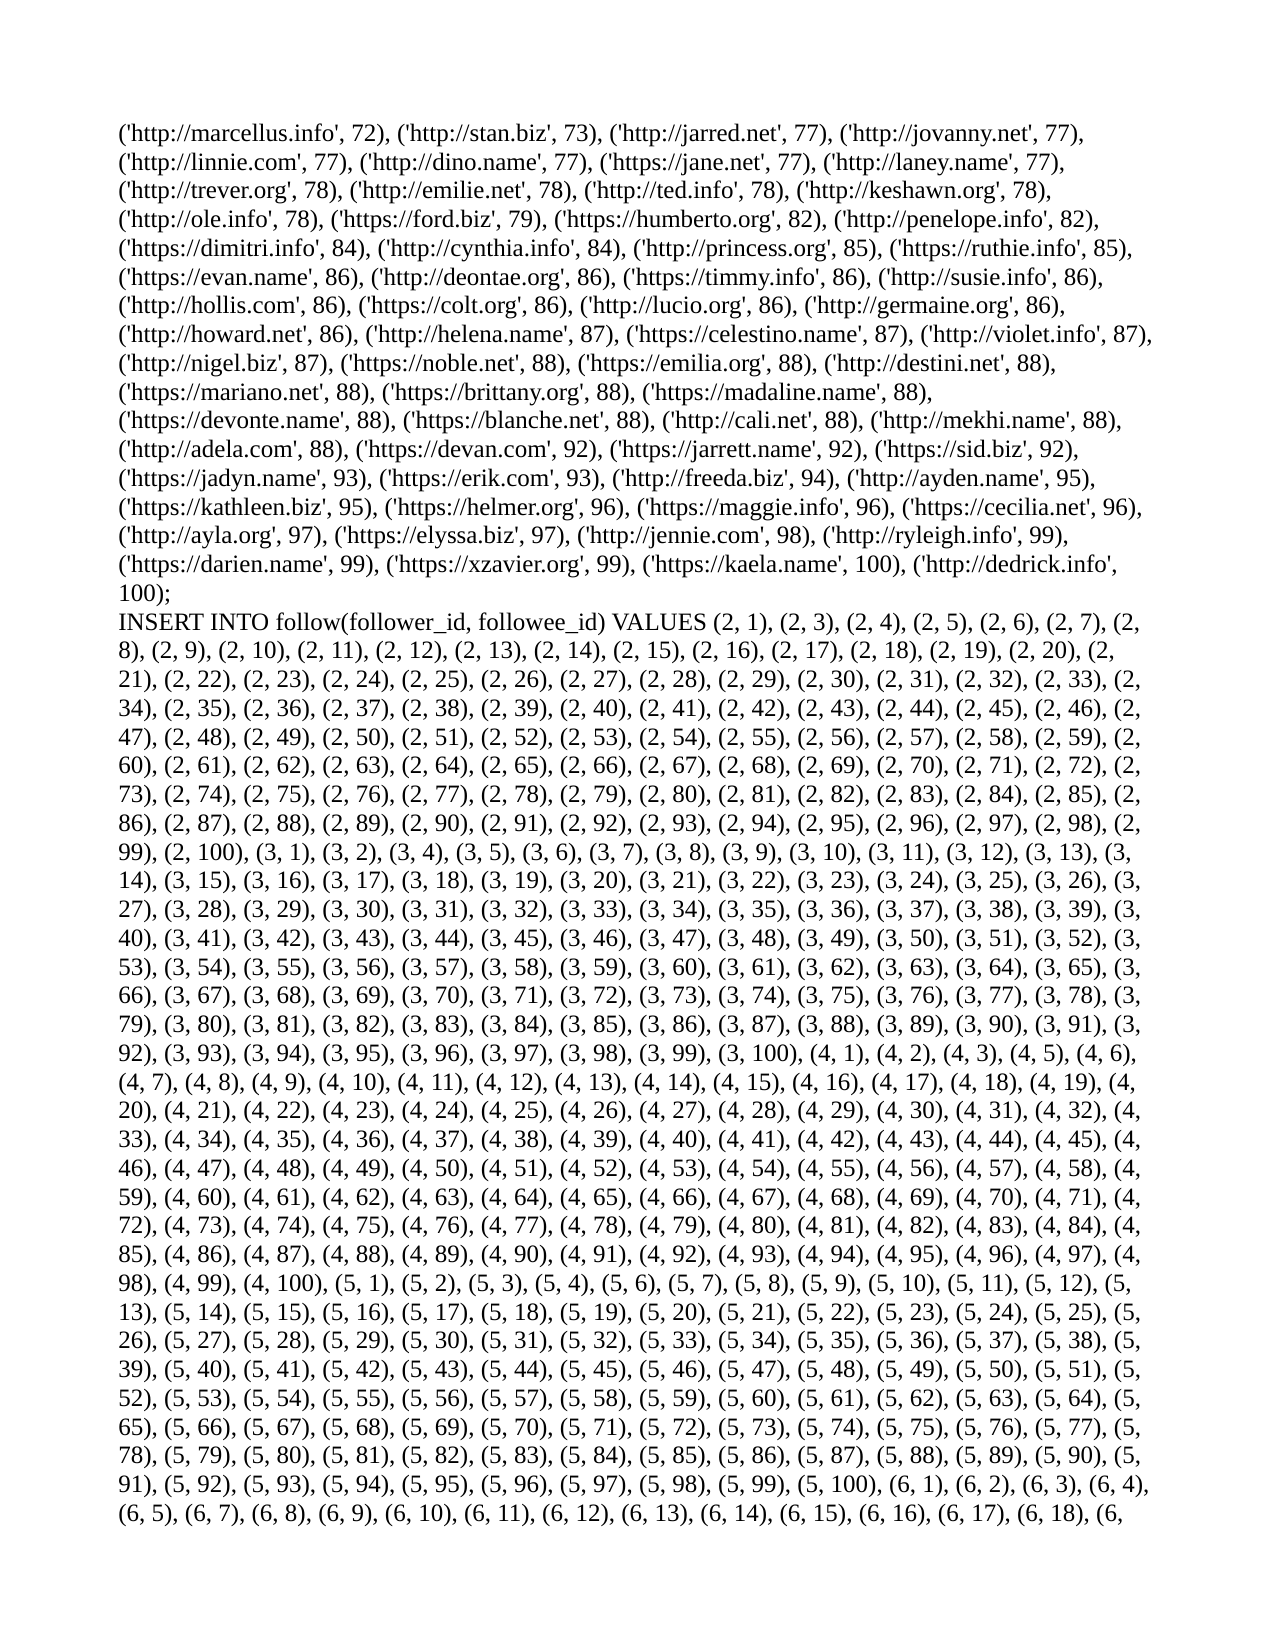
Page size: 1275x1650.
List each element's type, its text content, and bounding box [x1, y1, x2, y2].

text INSERT INTO follow(follower_id, followee_id) VALUES (2, 1), (2, 3), (2, 4), (2, 5), (2, 6), (2, 7), (2, 8), (2, 9), (2, 10), (2, 11), (2, 12), (2, 13), (2, 14), (2, 15), (2, 16), (2, 17), (2, 18), (2, 19), (2, 20), (2, 21), (2, 22), (2, 23), (2, 24), (2, 25), (2, 26), (2, 27), (2, 28), (2, 29), (2, 30), (2, 31), (2, 32), (2, 33), (2, 34), (2, 35), (2, 36), (2, 37), (2, 38), (2, 39), (2, 40), (2, 41), (2, 42), (2, 43), (2, 44), (2, 45), (2, 46), (2, 47), (2, 48), (2, 49), (2, 50), (2, 51), (2, 52), (2, 53), (2, 54), (2, 55), (2, 56), (2, 57), (2, 58), (2, 59), (2, 60), (2, 61), (2, 62), (2, 63), (2, 64), (2, 65), (2, 66), (2, 67), (2, 68), (2, 69), (2, 70), (2, 71), (2, 72), (2, 73), (2, 74), (2, 75), (2, 76), (2, 77), (2, 78), (2, 79), (2, 80), (2, 81), (2, 82), (2, 83), (2, 84), (2, 85), (2, 86), (2, 87), (2, 88), (2, 89), (2, 90), (2, 91), (2, 92), (2, 93), (2, 94), (2, 95), (2, 96), (2, 97), (2, 98), (2, 99), (2, 100), (3, 1), (3, 2), (3, 4), (3, 5), (3, 6), (3, 7), (3, 8), (3, 9), (3, 10), (3, 11), (3, 12), (3, 13), (3, 14), (3, 15), (3, 16), (3, 17), (3, 18), (3, 19), (3, 20), (3, 21), (3, 22), (3, 23), (3, 24), (3, 25), (3, 26), (3, 27), (3, 28), (3, 29), (3, 30), (3, 31), (3, 32), (3, 33), (3, 34), (3, 35), (3, 36), (3, 37), (3, 38), (3, 39), (3, 40), (3, 41), (3, 42), (3, 43), (3, 44), (3, 45), (3, 46), (3, 47), (3, 48), (3, 49), (3, 50), (3, 51), (3, 52), (3, 53), (3, 54), (3, 55), (3, 56), (3, 57), (3, 58), (3, 59), (3, 60), (3, 61), (3, 62), (3, 63), (3, 64), (3, 65), (3, 66), (3, 67), (3, 68), (3, 69), (3, 70), (3, 71), (3, 72), (3, 73), (3, 74), (3, 75), (3, 76), (3, 77), (3, 78), (3, 79), (3, 80), (3, 81), (3, 82), (3, 83), (3, 84), (3, 85), (3, 86), (3, 87), (3, 88), (3, 89), (3, 90), (3, 91), (3, 92), (3, 93), (3, 94), (3, 95), (3, 96), (3, 97), (3, 98), (3, 99), (3, 100), (4, 1), (4, 2), (4, 3), (4, 5), (4, 6), (4, 7), (4, 8), (4, 9), (4, 10), (4, 11), (4, 12), (4, 13), (4, 14), (4, 15), (4, 16), (4, 17), (4, 18), (4, 19), (4, 20), (4, 21), (4, 22), (4, 23), (4, 24), (4, 25), (4, 26), (4, 27), (4, 28), (4, 29), (4, 30), (4, 31), (4, 32), (4, 33), (4, 34), (4, 35), (4, 36), (4, 37), (4, 38), (4, 39), (4, 40), (4, 41), (4, 42), (4, 43), (4, 44), (4, 45), (4, 46), (4, 47), (4, 48), (4, 49), (4, 50), (4, 51), (4, 52), (4, 53), (4, 54), (4, 55), (4, 56), (4, 57), (4, 58), (4, 59), (4, 60), (4, 61), (4, 62), (4, 63), (4, 64), (4, 65), (4, 66), (4, 67), (4, 68), (4, 69), (4, 70), (4, 71), (4, 72), (4, 73), (4, 74), (4, 75), (4, 76), (4, 77), (4, 78), (4, 79), (4, 80), (4, 81), (4, 82), (4, 83), (4, 84), (4, 85), (4, 86), (4, 87), (4, 88), (4, 89), (4, 90), (4, 91), (4, 92), (4, 93), (4, 94), (4, 95), (4, 96), (4, 97), (4, 98), (4, 99), (4, 100), (5, 1), (5, 2), (5, 3), (5, 4), (5, 6), (5, 7), (5, 8), (5, 9), (5, 10), (5, 11), (5, 12), (5, 13), (5, 14), (5, 15), (5, 16), (5, 17), (5, 18), (5, 19), (5, 20), (5, 21), (5, 22), (5, 23), (5, 24), (5, 25), (5, 26), (5, 27), (5, 28), (5, 29), (5, 30), (5, 31), (5, 32), (5, 33), (5, 34), (5, 35), (5, 36), (5, 37), (5, 38), (5, 39), (5, 40), (5, 41), (5, 42), (5, 43), (5, 44), (5, 45), (5, 46), (5, 47), (5, 48), (5, 49), (5, 50), (5, 51), (5, 52), (5, 53), (5, 54), (5, 55), (5, 56), (5, 57), (5, 58), (5, 59), (5, 60), (5, 61), (5, 62), (5, 63), (5, 64), (5, 65), (5, 66), (5, 67), (5, 68), (5, 69), (5, 70), (5, 71), (5, 72), (5, 73), (5, 74), (5, 75), (5, 76), (5, 77), (5, 78), (5, 79), (5, 80), (5, 81), (5, 82), (5, 83), (5, 84), (5, 85), (5, 86), (5, 87), (5, 88), (5, 89), (5, 90), (5, 91), (5, 92), (5, 93), (5, 94), (5, 95), (5, 96), (5, 97), (5, 98), (5, 99), (5, 100), (6, 1), (6, 2), (6, 3), (6, 4), (6, 5), (6, 7), (6, 8), (6, 9), (6, 10), (6, 11), (6, 12), (6, 13), (6, 14), (6, 15), (6, 16), (6, 17), (6, 18), (6, [118, 607, 1157, 1527]
text ('http://marcellus.info', 72), ('http://stan.biz', 73), ('http://jarred.net', 77), ('http://jovanny.net', 77), ('http://linnie.com', 77), ('http://dino.name', 77), ('https://jane.net', 77), ('http://laney.name', 77), ('http://trever.org', 78), ('http://emilie.net', 78), ('http://ted.info', 78), ('http://keshawn.org', 78), ('http://ole.info', 78), ('https://ford.biz', 79), ('https://humberto.org', 82), ('http://penelope.info', 82), ('https://dimitri.info', 84), ('http://cynthia.info', 84), ('http://princess.org', 85), ('https://ruthie.info', 85), ('https://evan.name', 86), ('http://deontae.org', 86), ('https://timmy.info', 86), ('http://susie.info', 86), ('http://hollis.com', 86), ('https://colt.org', 86), ('http://lucio.org', 86), ('http://germaine.org', 86), ('http://howard.net', 86), ('http://helena.name', 87), ('https://celestino.name', 87), ('http://violet.info', 87), ('http://nigel.biz', 87), ('https://noble.net', 88), ('https://emilia.org', 88), ('http://destini.net', 88), ('https://mariano.net', 88), ('https://brittany.org', 88), ('https://madaline.name', 88), ('https://devonte.name', 88), ('https://blanche.net', 88), ('http://cali.net', 88), ('http://mekhi.name', 88), ('http://adela.com', 88), ('https://devan.com', 92), ('https://jarrett.name', 92), ('https://sid.biz', 92), ('https://jadyn.name', 93), ('https://erik.com', 93), ('http://freeda.biz', 94), ('http://ayden.name', 95), ('https://kathleen.biz', 95), ('https://helmer.org', 96), ('https://maggie.info', 96), ('https://cecilia.net', 96), ('http://ayla.org', 97), ('https://elyssa.biz', 97), ('http://jennie.com', 98), ('http://ryleigh.info', 99), ('https://darien.name', 99), ('https://xzavier.org', 99), ('https://kaela.name', 100), ('http://dedrick.info', 100); [118, 118, 1157, 607]
